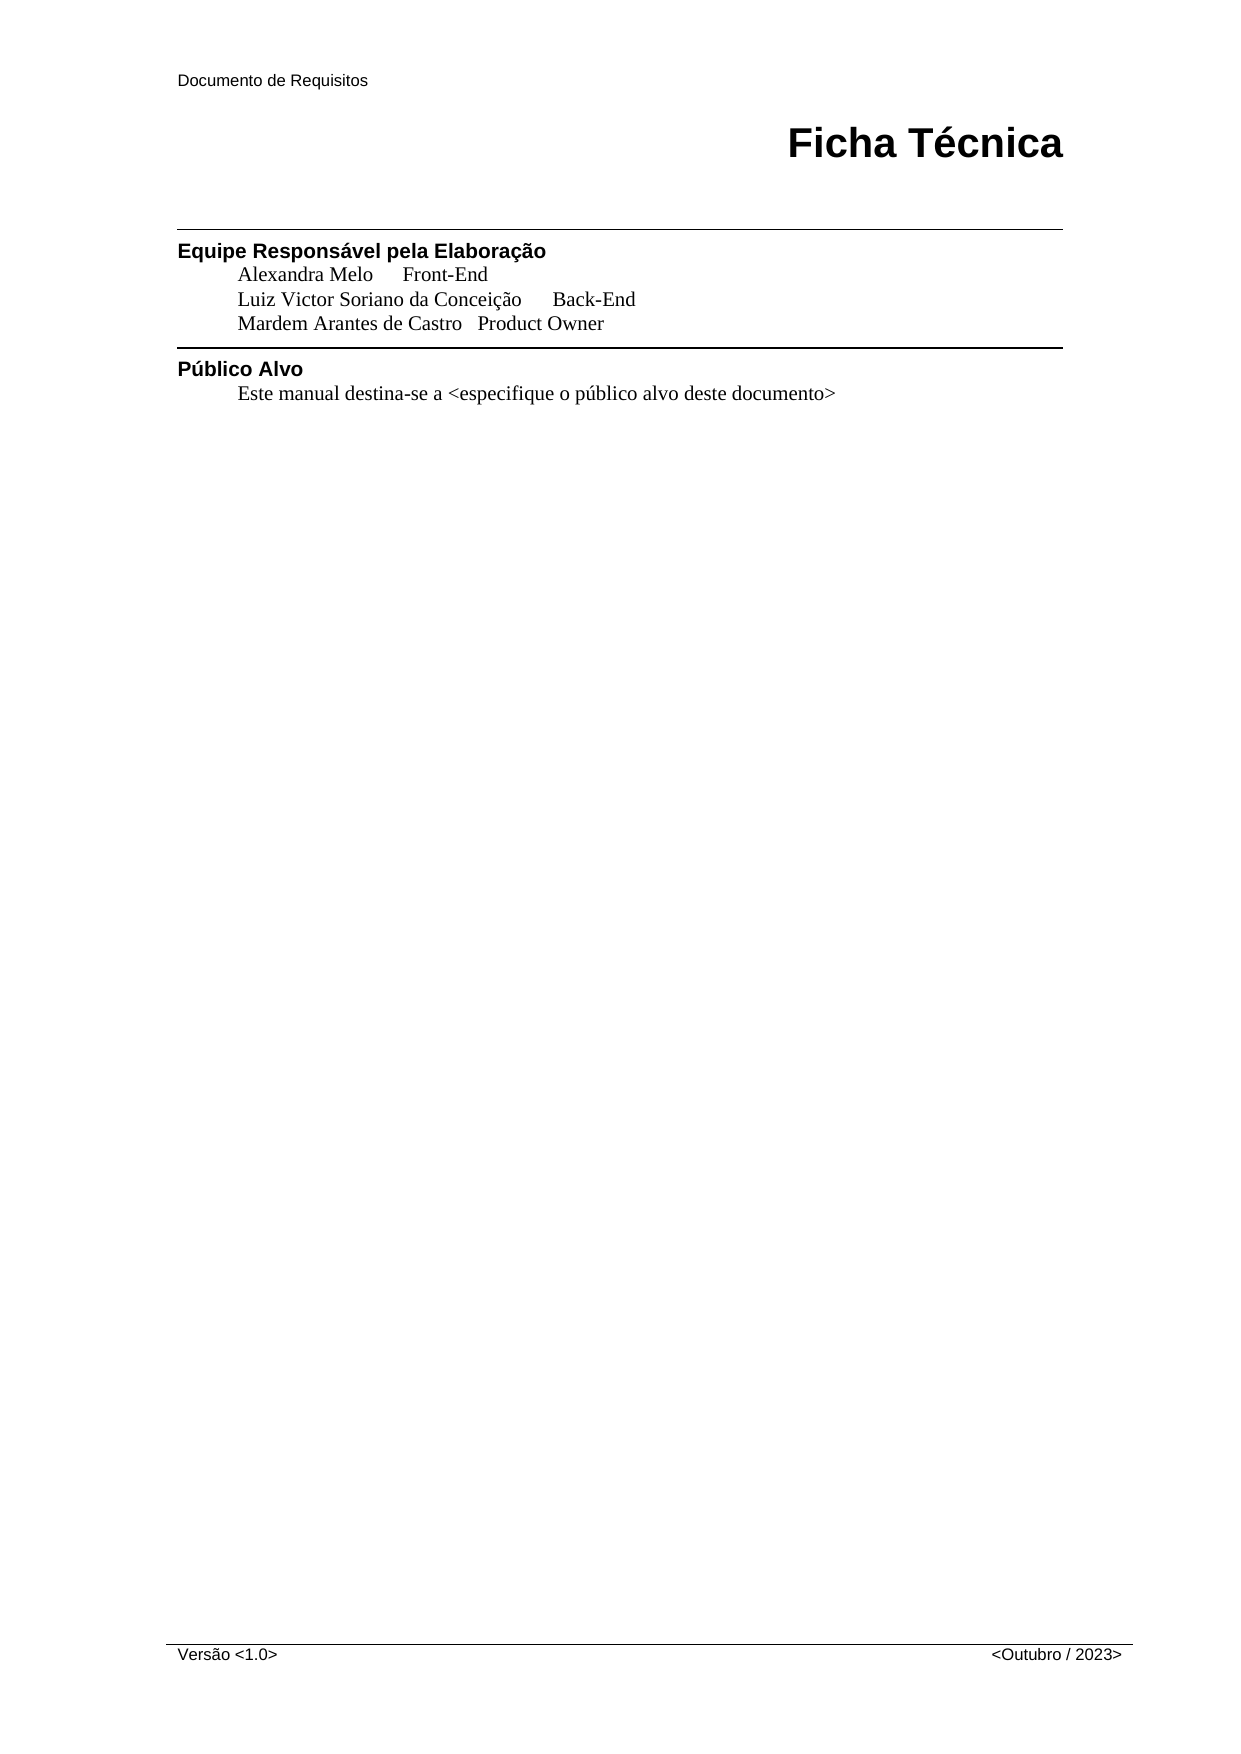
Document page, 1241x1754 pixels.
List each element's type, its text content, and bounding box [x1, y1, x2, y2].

text Alexandra Melo Front-End [237, 262, 1063, 286]
text Equipe Responsável pela Elaboração [177, 230, 1063, 262]
text Este manual destina-se a <especifique o público alvo deste documento> [237, 381, 1063, 405]
text Mardem Arantes de Castro Product Owner [237, 311, 1063, 334]
text Ficha Técnica [177, 118, 1063, 166]
text Público Alvo [177, 349, 1063, 381]
text Luiz Victor Soriano da Conceição Back-End [237, 286, 1063, 311]
